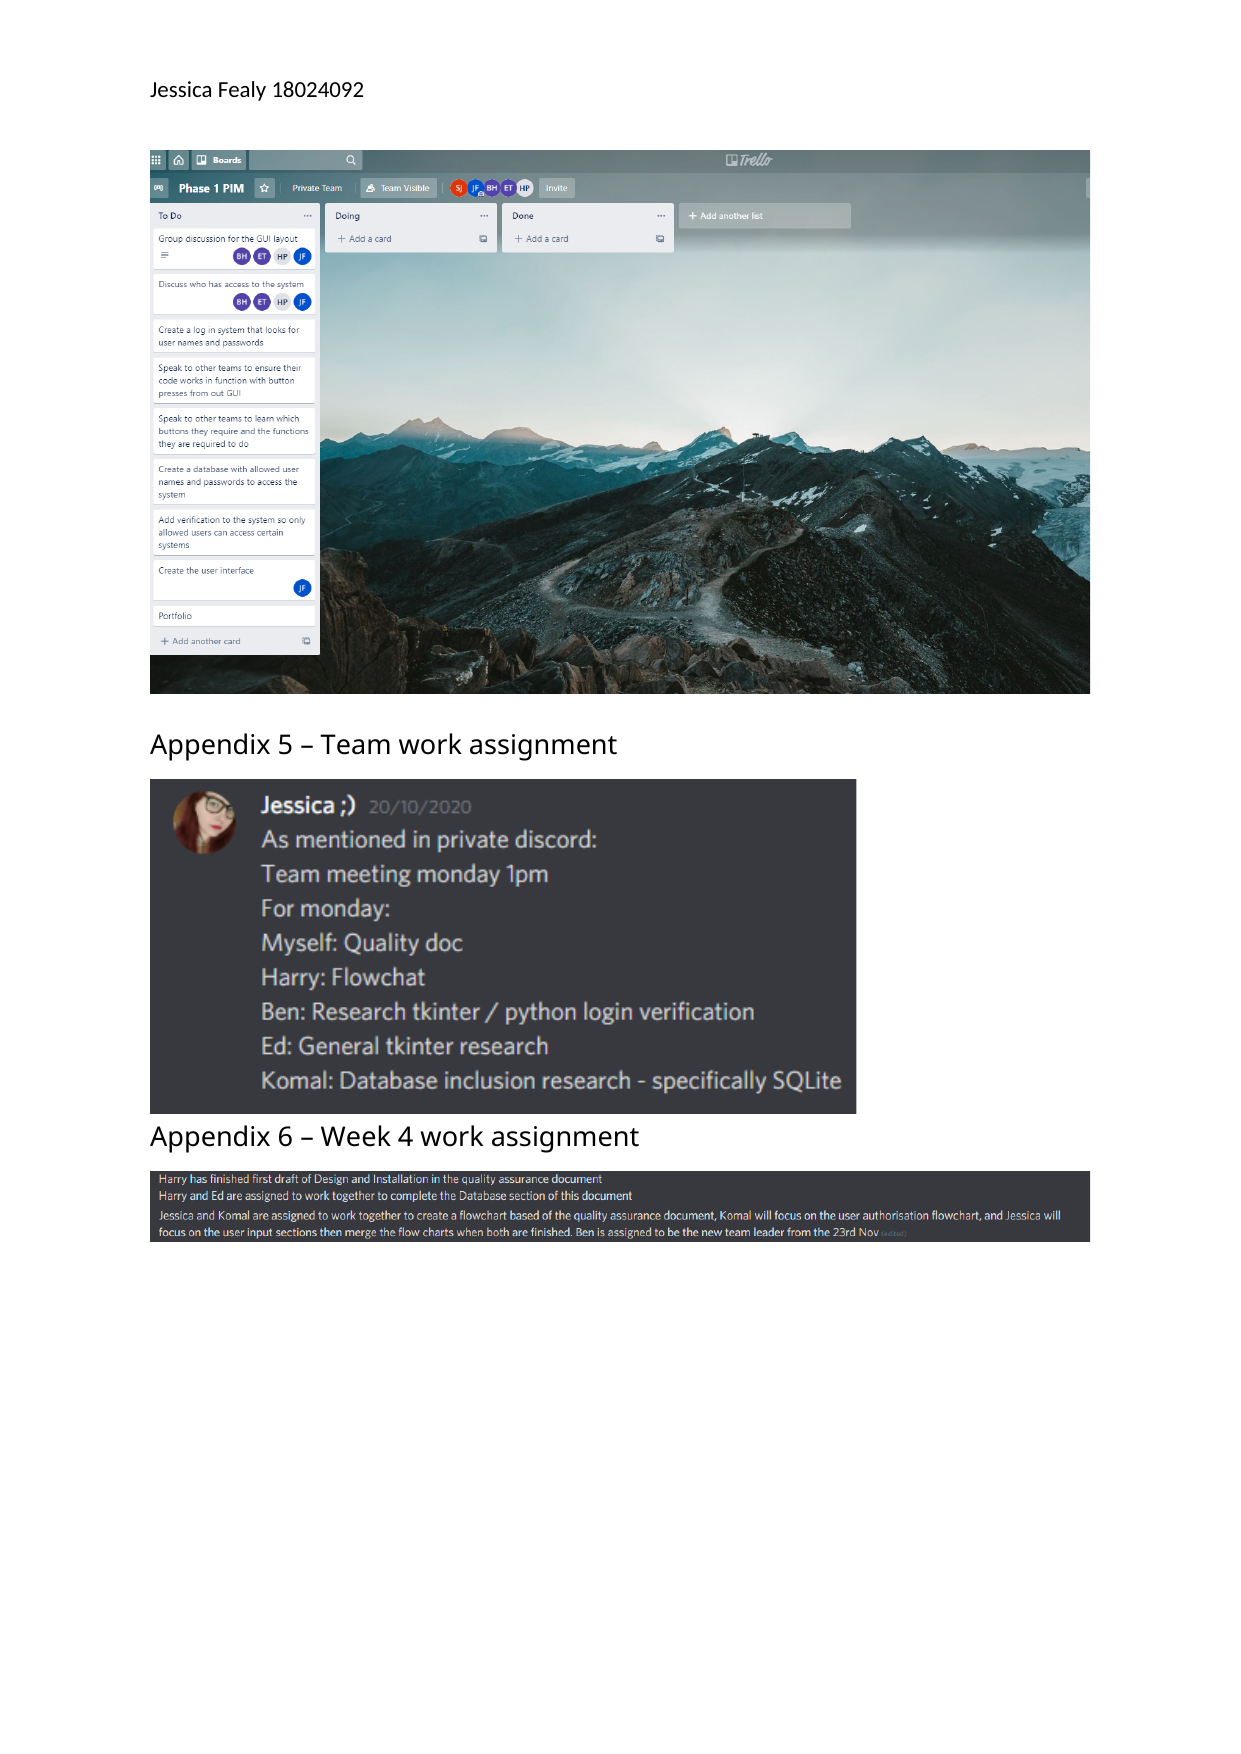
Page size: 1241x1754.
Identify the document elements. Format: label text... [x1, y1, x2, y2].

subtitle Appendix 6 – Week 4 work assignment [150, 1118, 1090, 1155]
subtitle Appendix 5 – Team work assignment [150, 726, 1090, 762]
